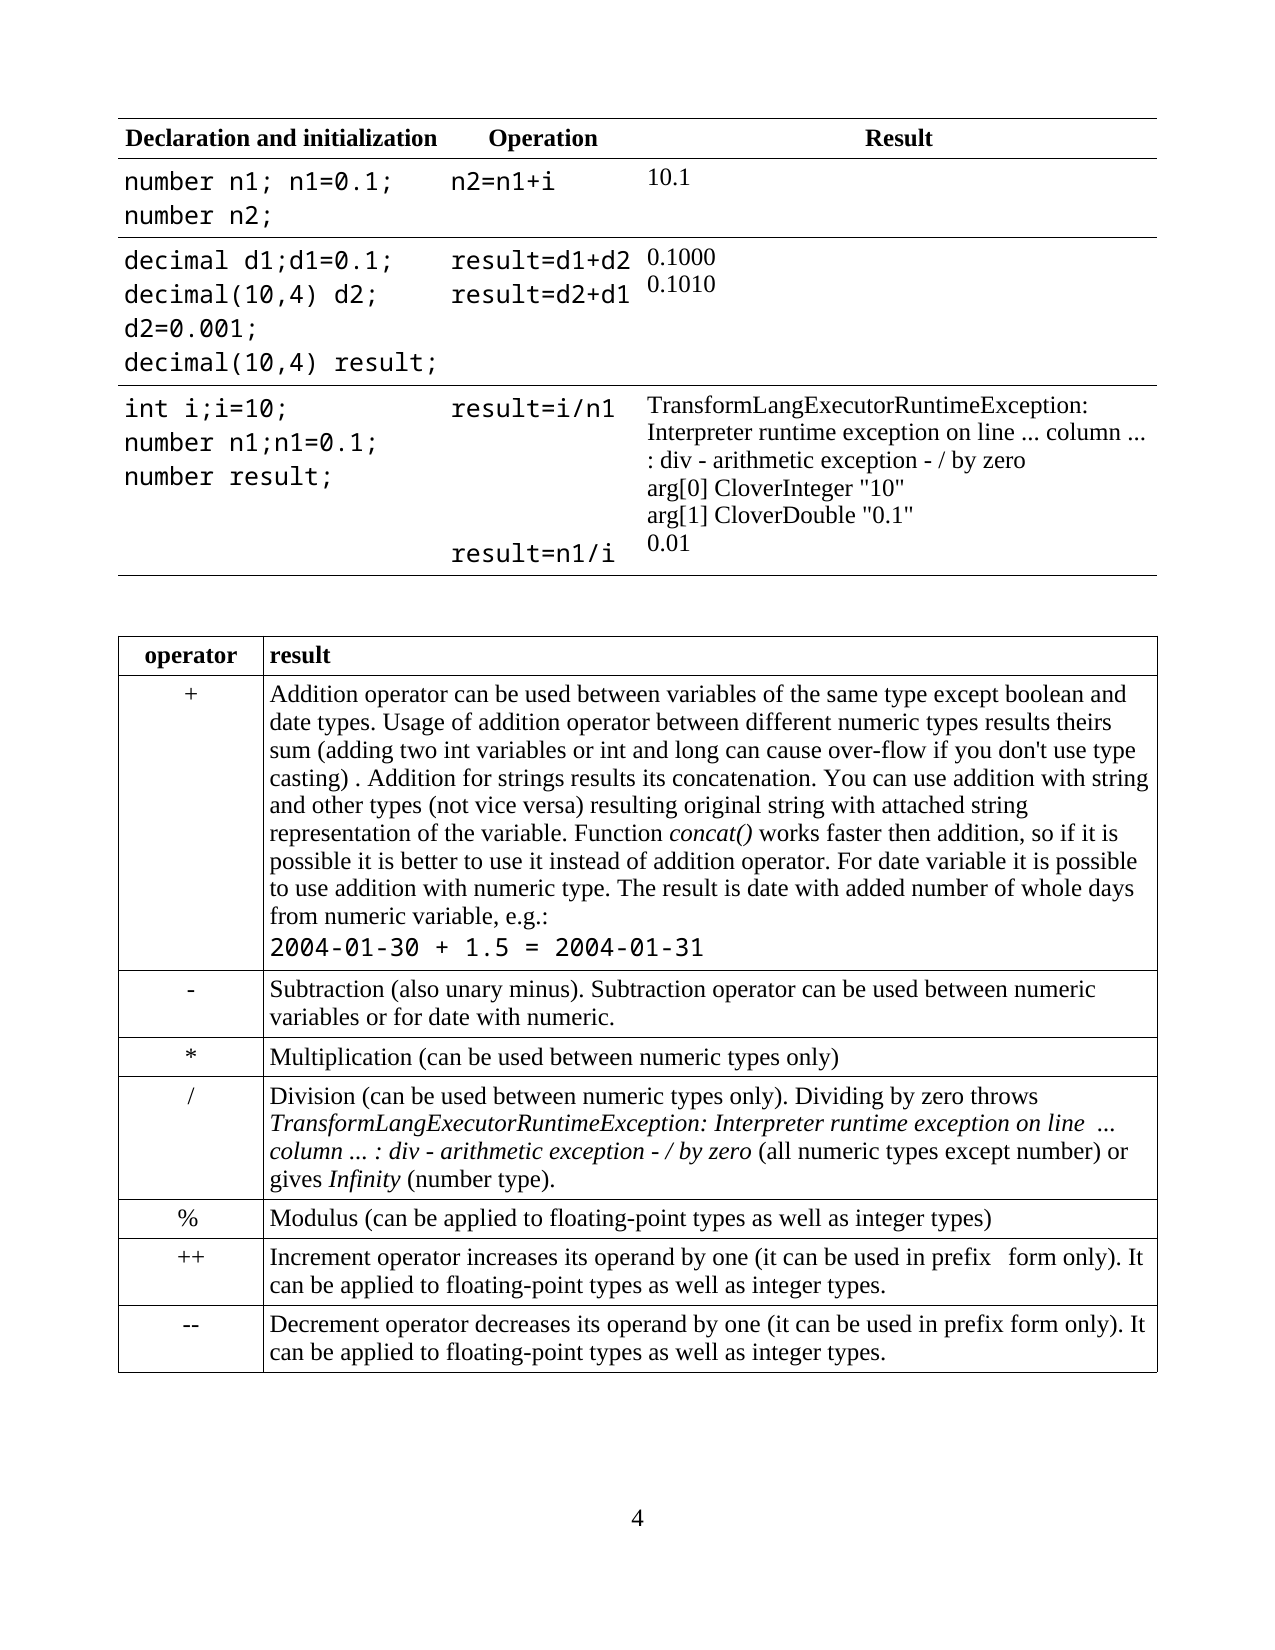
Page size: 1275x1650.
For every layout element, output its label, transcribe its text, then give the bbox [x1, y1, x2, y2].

table_cell -- [119, 1306, 263, 1372]
table_cell Modulus (can be applied to floating-point types as well as integer types) [264, 1200, 1157, 1238]
table_cell Subtraction (also unary minus). Subtraction operator can be used between numeric variables or for date with numeric. [264, 971, 1157, 1037]
table_header operator [119, 637, 263, 675]
table_cell result=d1+d2 result=d2+d1 [445, 238, 641, 385]
table_cell 0.1000 0.1010 [641, 238, 1157, 385]
table_header result [264, 637, 1157, 675]
table_cell result=i/n1 result=n1/i [445, 386, 641, 575]
table_cell Multiplication (can be used between numeric types only) [264, 1038, 1157, 1076]
table_cell 10.1 [641, 159, 1157, 237]
table_cell TransformLangExecutorRuntimeException: Interpreter runtime exception on line ... column ... : div - arithmetic exception - / by zero arg[0] CloverInteger "10" arg[1] CloverDouble "0.1" 0.01 [641, 386, 1157, 575]
table_header Operation [445, 119, 641, 157]
table_cell Decrement operator decreases its operand by one (it can be used in prefix form only). It can be applied to floating-point types as well as integer types. [264, 1306, 1157, 1372]
table_header Declaration and initialization [118, 119, 445, 157]
table_cell % [119, 1200, 263, 1238]
table_cell / [119, 1077, 263, 1198]
table_cell int i;i=10; number n1;n1=0.1; number result; [118, 386, 445, 575]
table_cell decimal d1;d1=0.1; decimal(10,4) d2; d2=0.001; decimal(10,4) result; [118, 238, 445, 385]
table_header Result [641, 119, 1157, 157]
table_cell + [119, 676, 263, 970]
table_cell Increment operator increases its operand by one (it can be used in prefix form only). It can be applied to floating-point types as well as integer types. [264, 1239, 1157, 1305]
table_cell * [119, 1038, 263, 1076]
table_cell - [119, 971, 263, 1037]
table_cell number n1; n1=0.1; number n2; [118, 159, 445, 237]
table_cell Addition operator can be used between variables of the same type except boolean and date types. Usage of addition operator between different numeric types results theirs sum (adding two int variables or int and long can cause over-flow if you don't use type casting) . Addition for strings results its concatenation. You can use addition with string and other types (not vice versa) resulting original string with attached string representation of the variable. Function concat() works faster then addition, so if it is possible it is better to use it instead of addition operator. For date variable it is possible to use addition with numeric type. The result is date with added number of whole days from numeric variable, e.g.: 2004-01-30 + 1.5 = 2004-01-31 [264, 676, 1157, 970]
table_cell ++ [119, 1239, 263, 1305]
table_cell Division (can be used between numeric types only). Dividing by zero throws TransformLangExecutorRuntimeException: Interpreter runtime exception on line ... column ... : div - arithmetic exception - / by zero (all numeric types except number) or gives Infinity (number type). [264, 1077, 1157, 1198]
table_cell n2=n1+i [445, 159, 641, 237]
